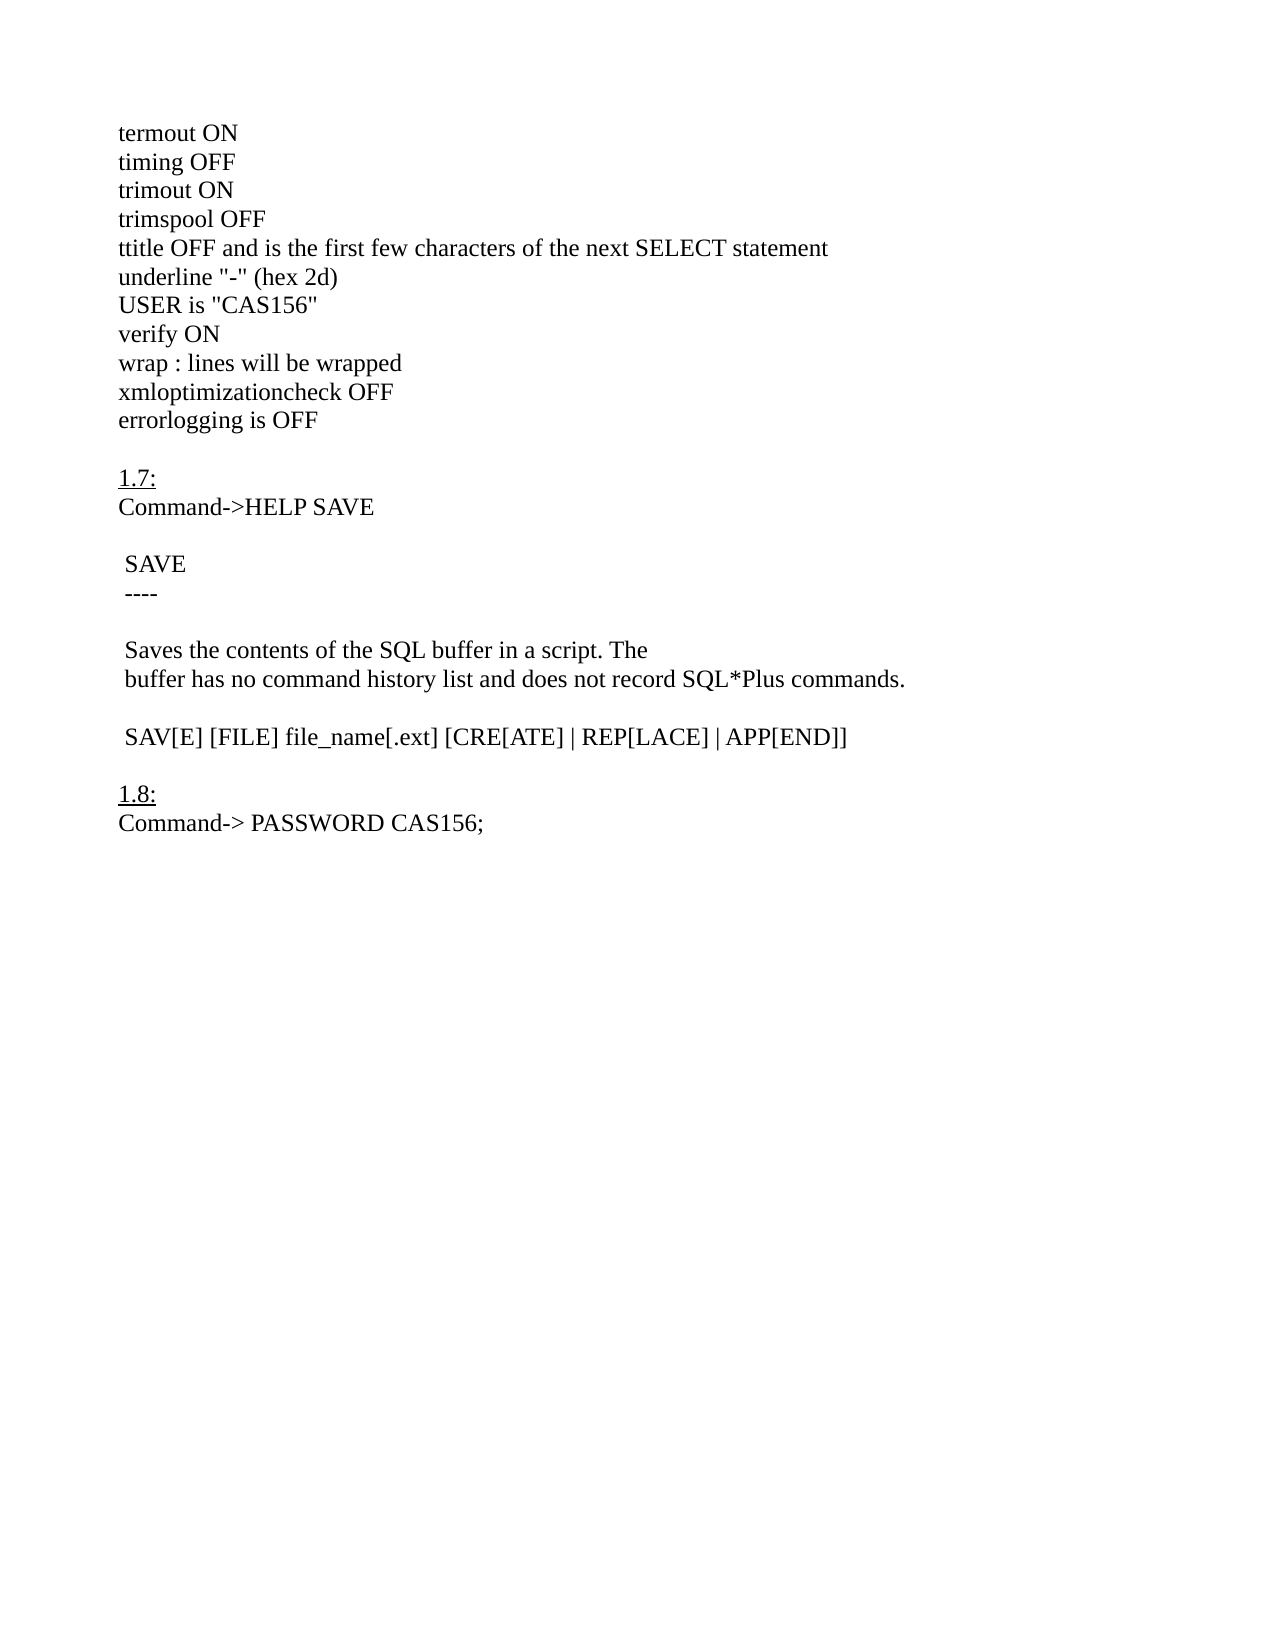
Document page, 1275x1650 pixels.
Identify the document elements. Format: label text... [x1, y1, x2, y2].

text SAVE [118, 549, 1157, 578]
text underline "-" (hex 2d) [118, 262, 1157, 291]
text Saves the contents of the SQL buffer in a script. The [118, 636, 1157, 664]
text timing OFF [118, 147, 1157, 176]
text termout ON [118, 118, 1157, 147]
text buffer has no command history list and does not record SQL*Plus commands. [118, 664, 1157, 693]
text ---- [118, 578, 1157, 607]
text SAV[E] [FILE] file_name[.ext] [CRE[ATE] | REP[LACE] | APP[END]] [118, 722, 1157, 751]
text trimspool OFF [118, 204, 1157, 233]
text ttitle OFF and is the first few characters of the next SELECT statement [118, 233, 1157, 262]
text xmloptimizationcheck OFF [118, 377, 1157, 406]
text 1.7: [118, 463, 1157, 492]
text Command-> PASSWORD CAS156; [118, 808, 1157, 837]
text wrap : lines will be wrapped [118, 348, 1157, 377]
text USER is "CAS156" [118, 291, 1157, 319]
text Command->HELP SAVE [118, 492, 1157, 521]
text trimout ON [118, 176, 1157, 204]
text 1.8: [118, 779, 1157, 808]
text verify ON [118, 319, 1157, 348]
text errorlogging is OFF [118, 406, 1157, 434]
